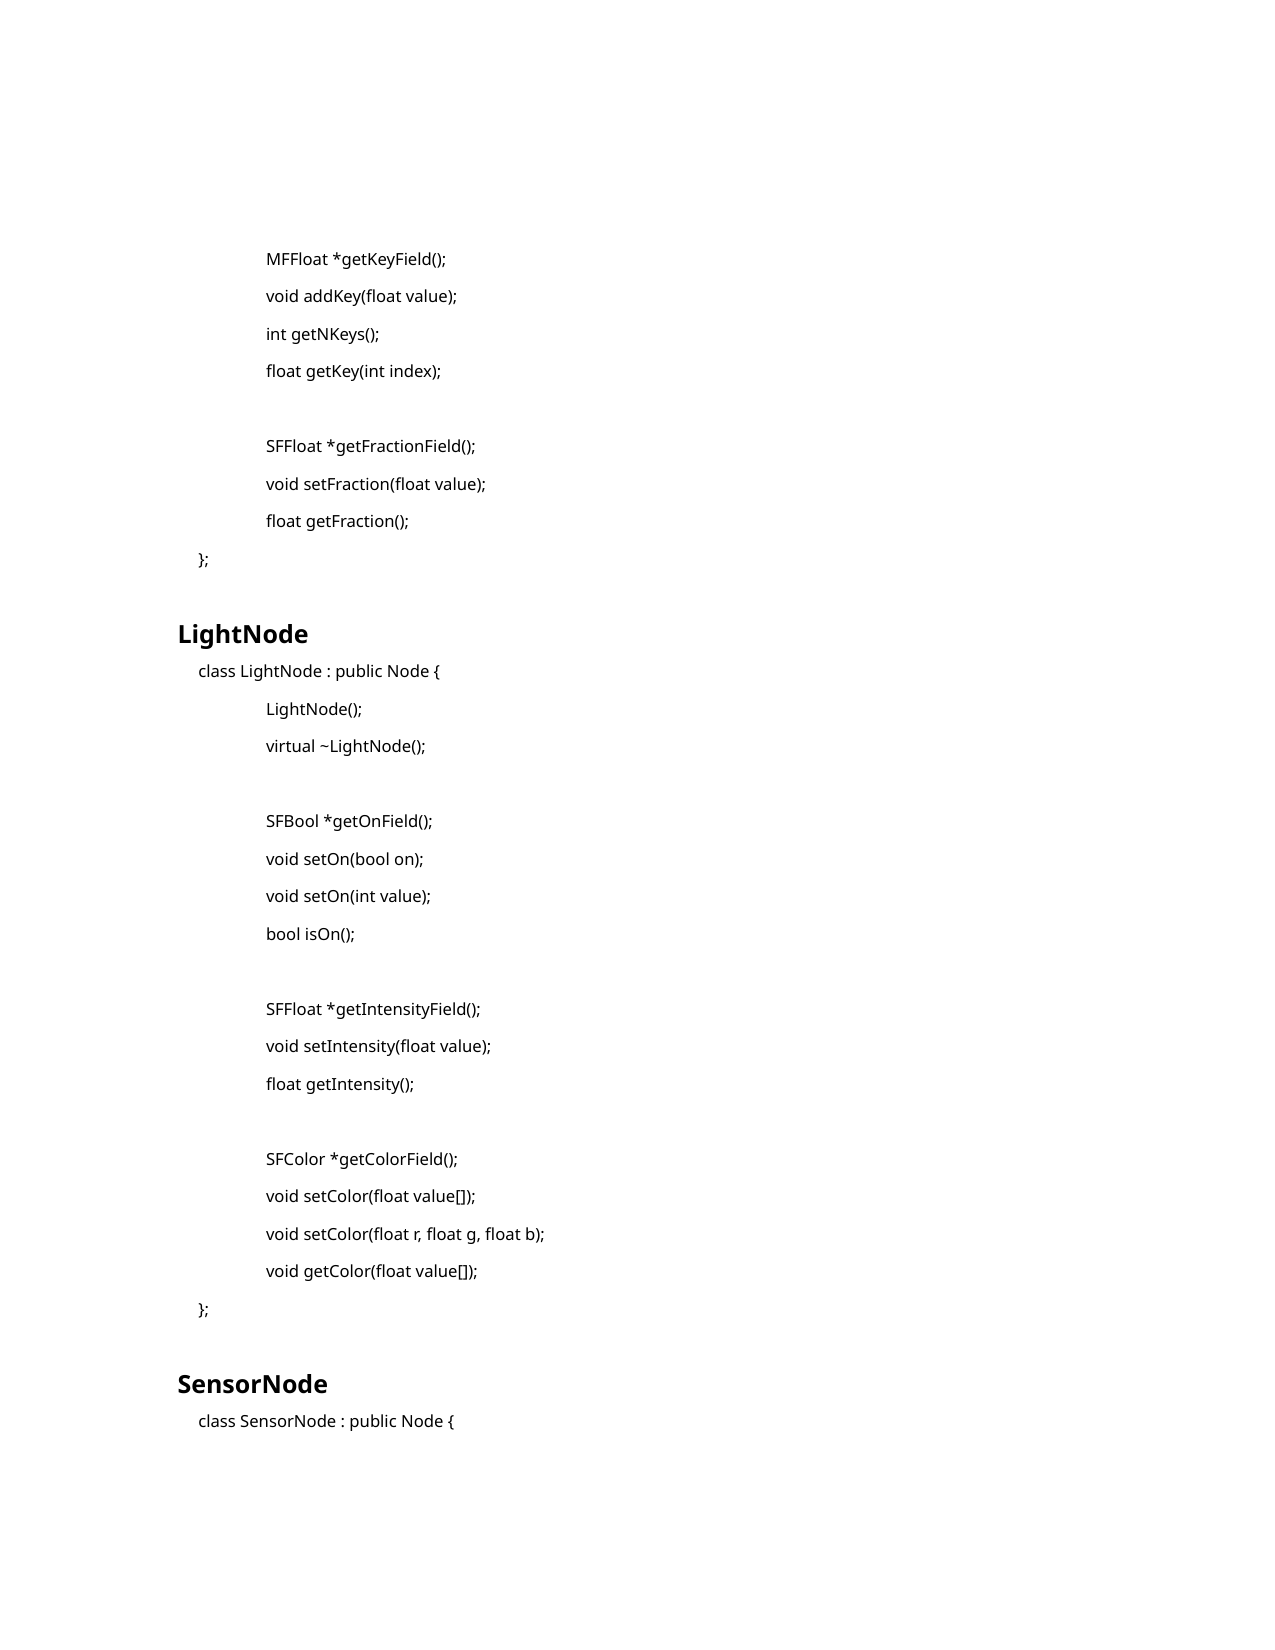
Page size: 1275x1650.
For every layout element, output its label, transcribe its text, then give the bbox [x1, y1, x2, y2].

text class SensorNode : public Node { [198, 1402, 1098, 1440]
text void setColor(float value[]); [198, 1177, 1098, 1215]
text void setOn(bool on); [198, 840, 1098, 877]
text MFFloat *getKeyField(); [198, 240, 1098, 277]
text float getKey(int index); [198, 352, 1098, 390]
text void setFraction(float value); [198, 465, 1098, 502]
text }; [198, 1290, 1098, 1327]
text class LightNode : public Node { [198, 652, 1098, 690]
text float getIntensity(); [198, 1065, 1098, 1102]
text void addKey(float value); [198, 277, 1098, 315]
text SFFloat *getIntensityField(); [198, 990, 1098, 1027]
text virtual ~LightNode(); [198, 727, 1098, 765]
text int getNKeys(); [198, 315, 1098, 352]
text }; [198, 540, 1098, 577]
subtitle SensorNode [177, 1365, 1098, 1402]
text LightNode(); [198, 690, 1098, 727]
text float getFraction(); [198, 502, 1098, 540]
text void setColor(float r, float g, float b); [198, 1215, 1098, 1252]
text void setOn(int value); [198, 877, 1098, 915]
text SFBool *getOnField(); [198, 802, 1098, 840]
subtitle LightNode [177, 615, 1098, 652]
text void getColor(float value[]); [198, 1252, 1098, 1290]
text SFFloat *getFractionField(); [198, 427, 1098, 465]
text bool isOn(); [198, 915, 1098, 952]
text SFColor *getColorField(); [198, 1140, 1098, 1177]
text void setIntensity(float value); [198, 1027, 1098, 1065]
